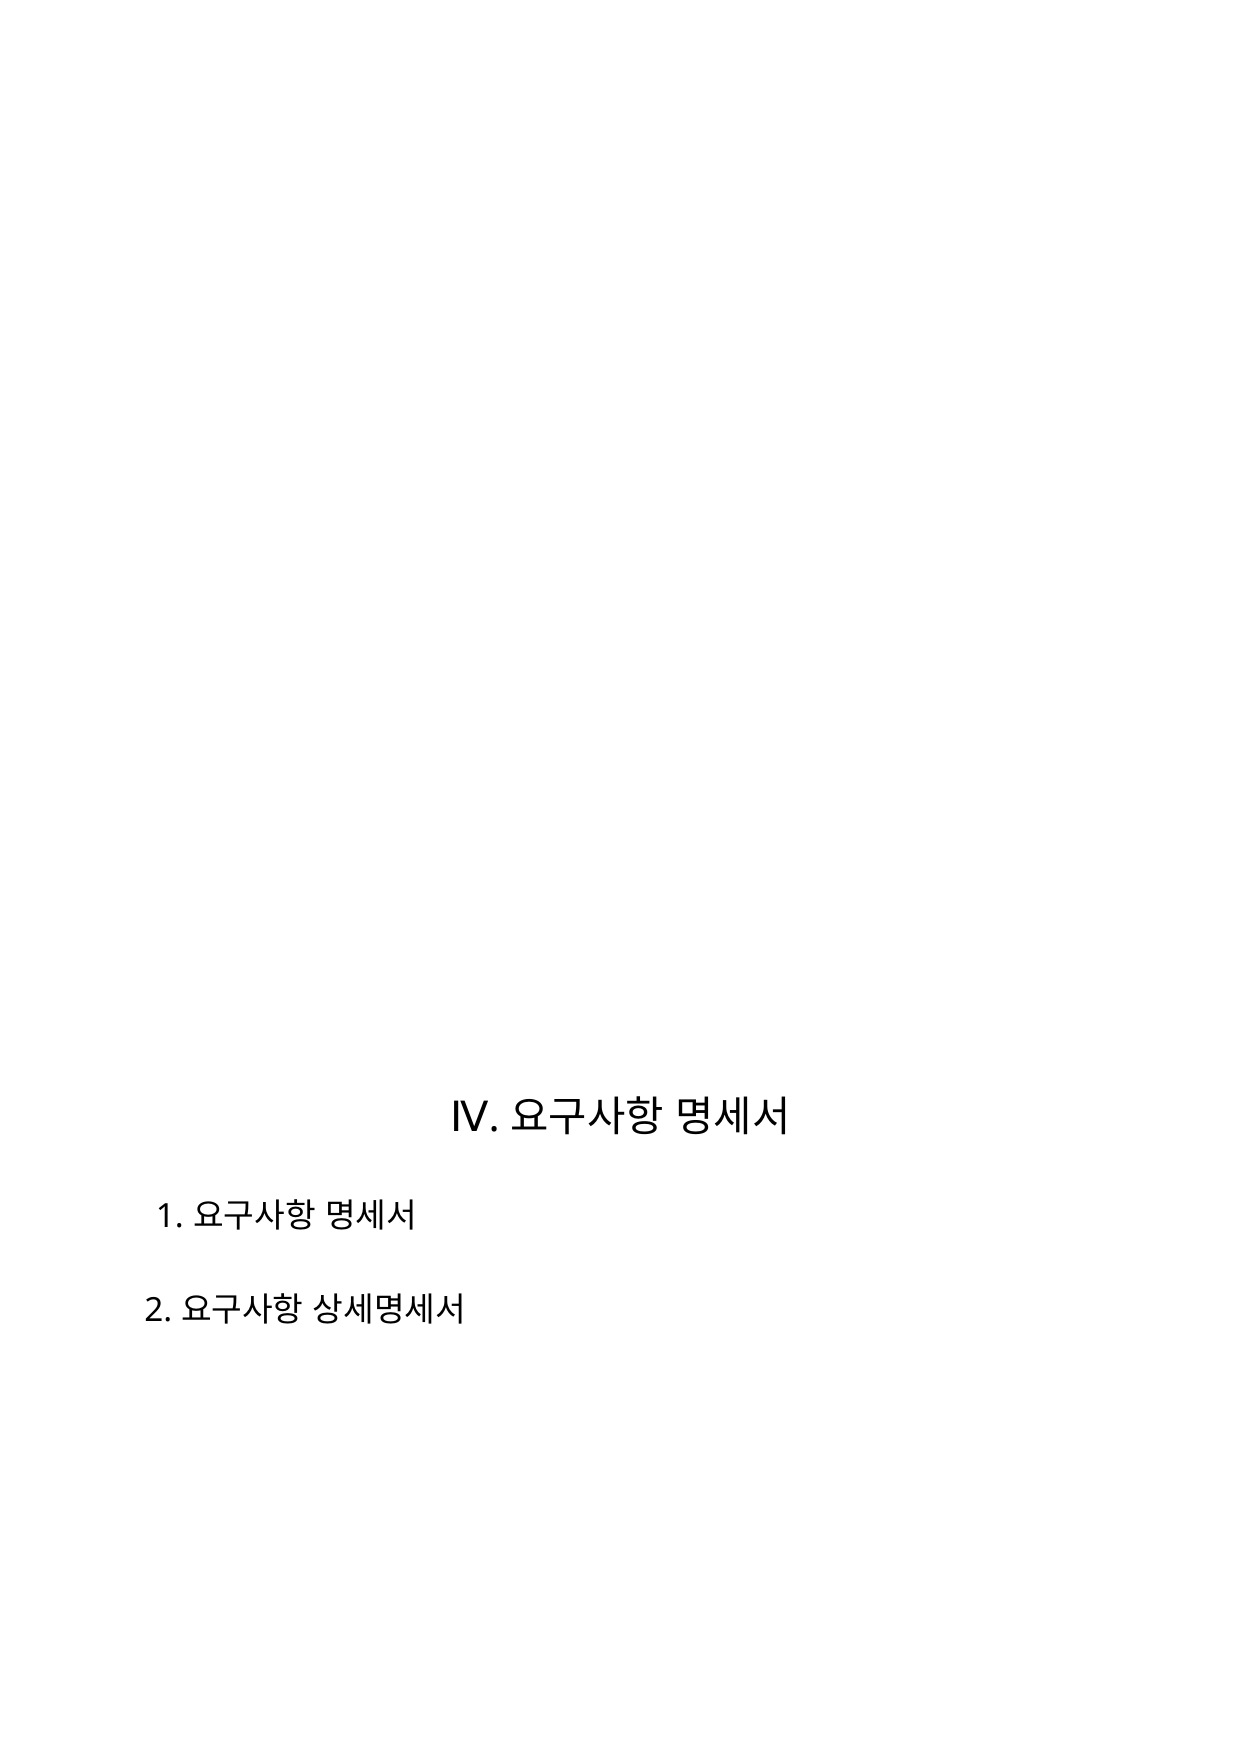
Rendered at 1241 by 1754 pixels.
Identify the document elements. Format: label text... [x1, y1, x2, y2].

text Ⅳ. 요구사항 명세서 [118, 1083, 1122, 1144]
list 요구사항 명세서 [156, 1189, 1122, 1238]
text 2. 요구사항 상세명세서 [118, 1283, 1122, 1331]
